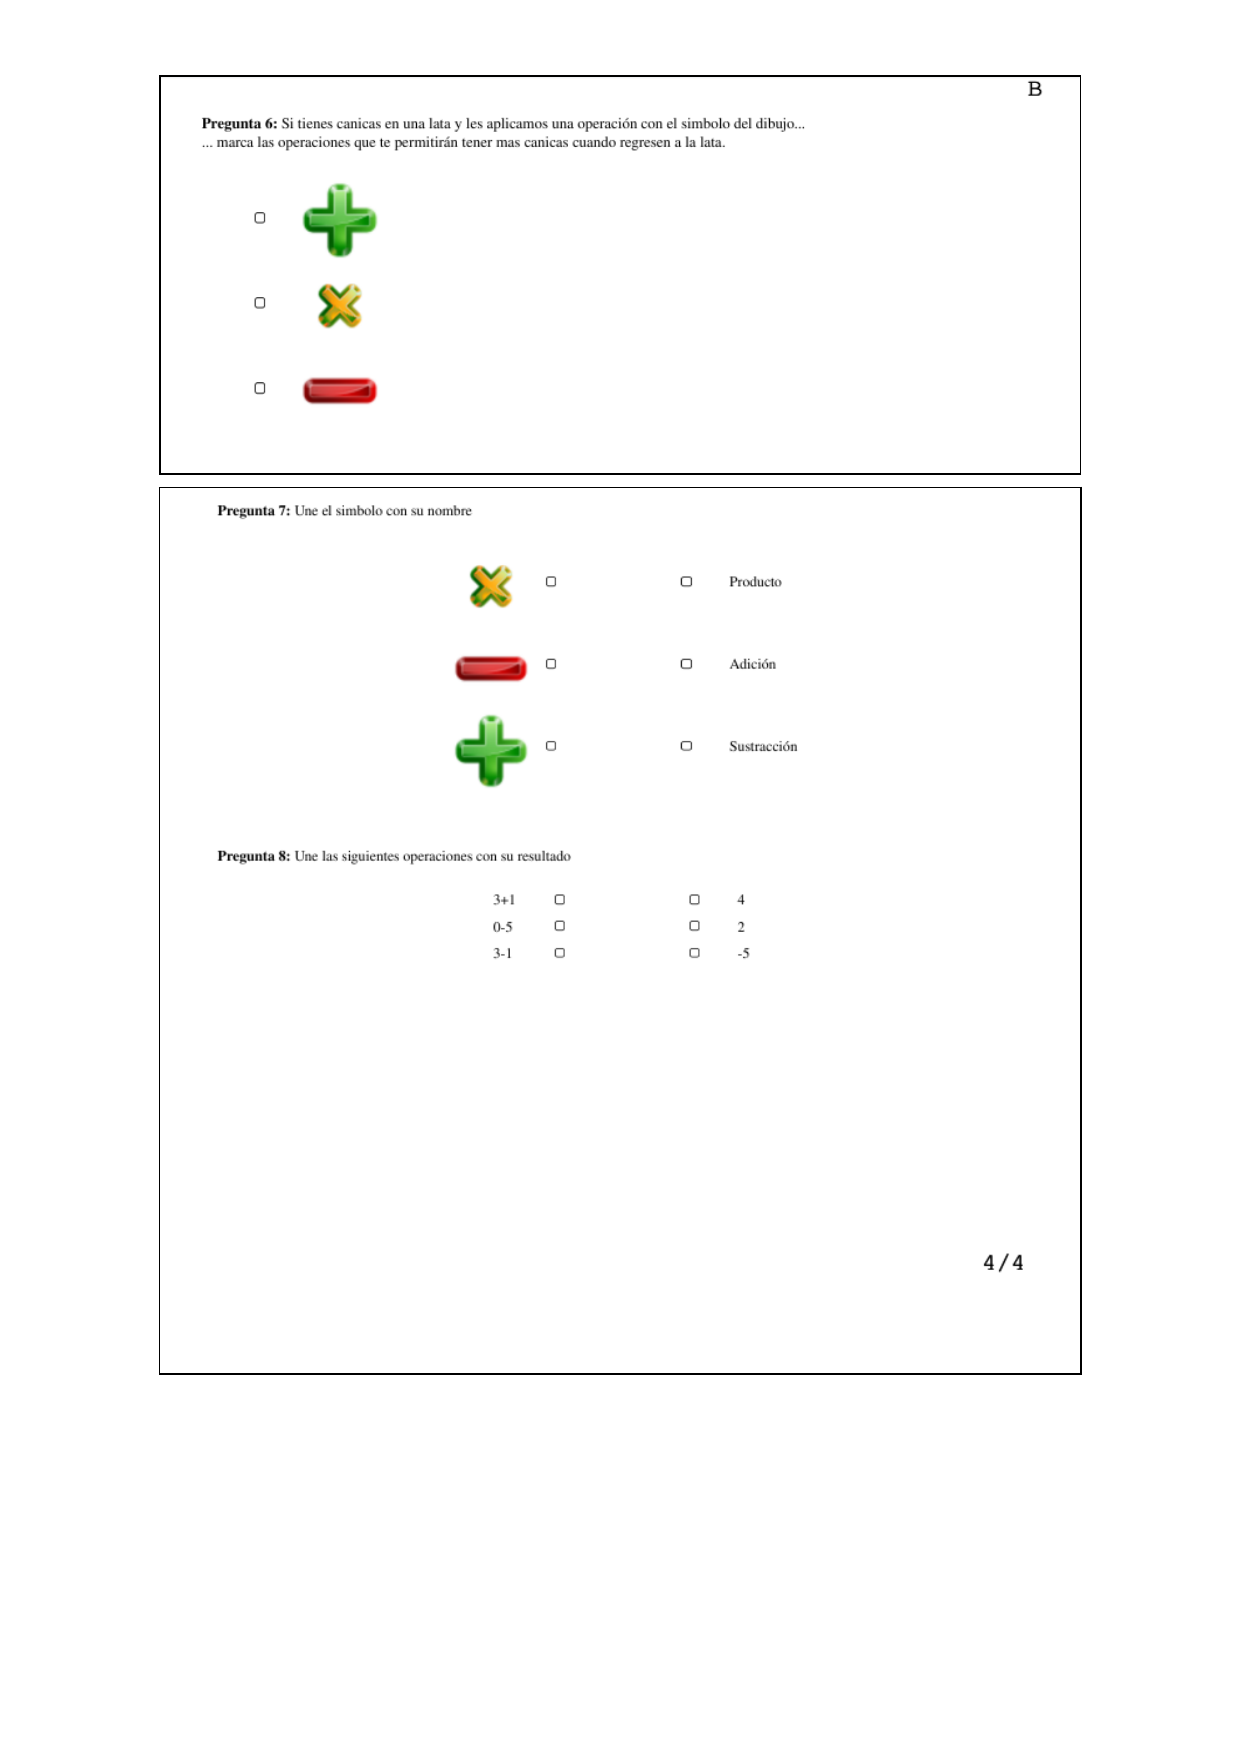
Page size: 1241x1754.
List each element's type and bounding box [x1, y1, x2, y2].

picture [161, 77, 1080, 473]
picture [185, 488, 1057, 1318]
